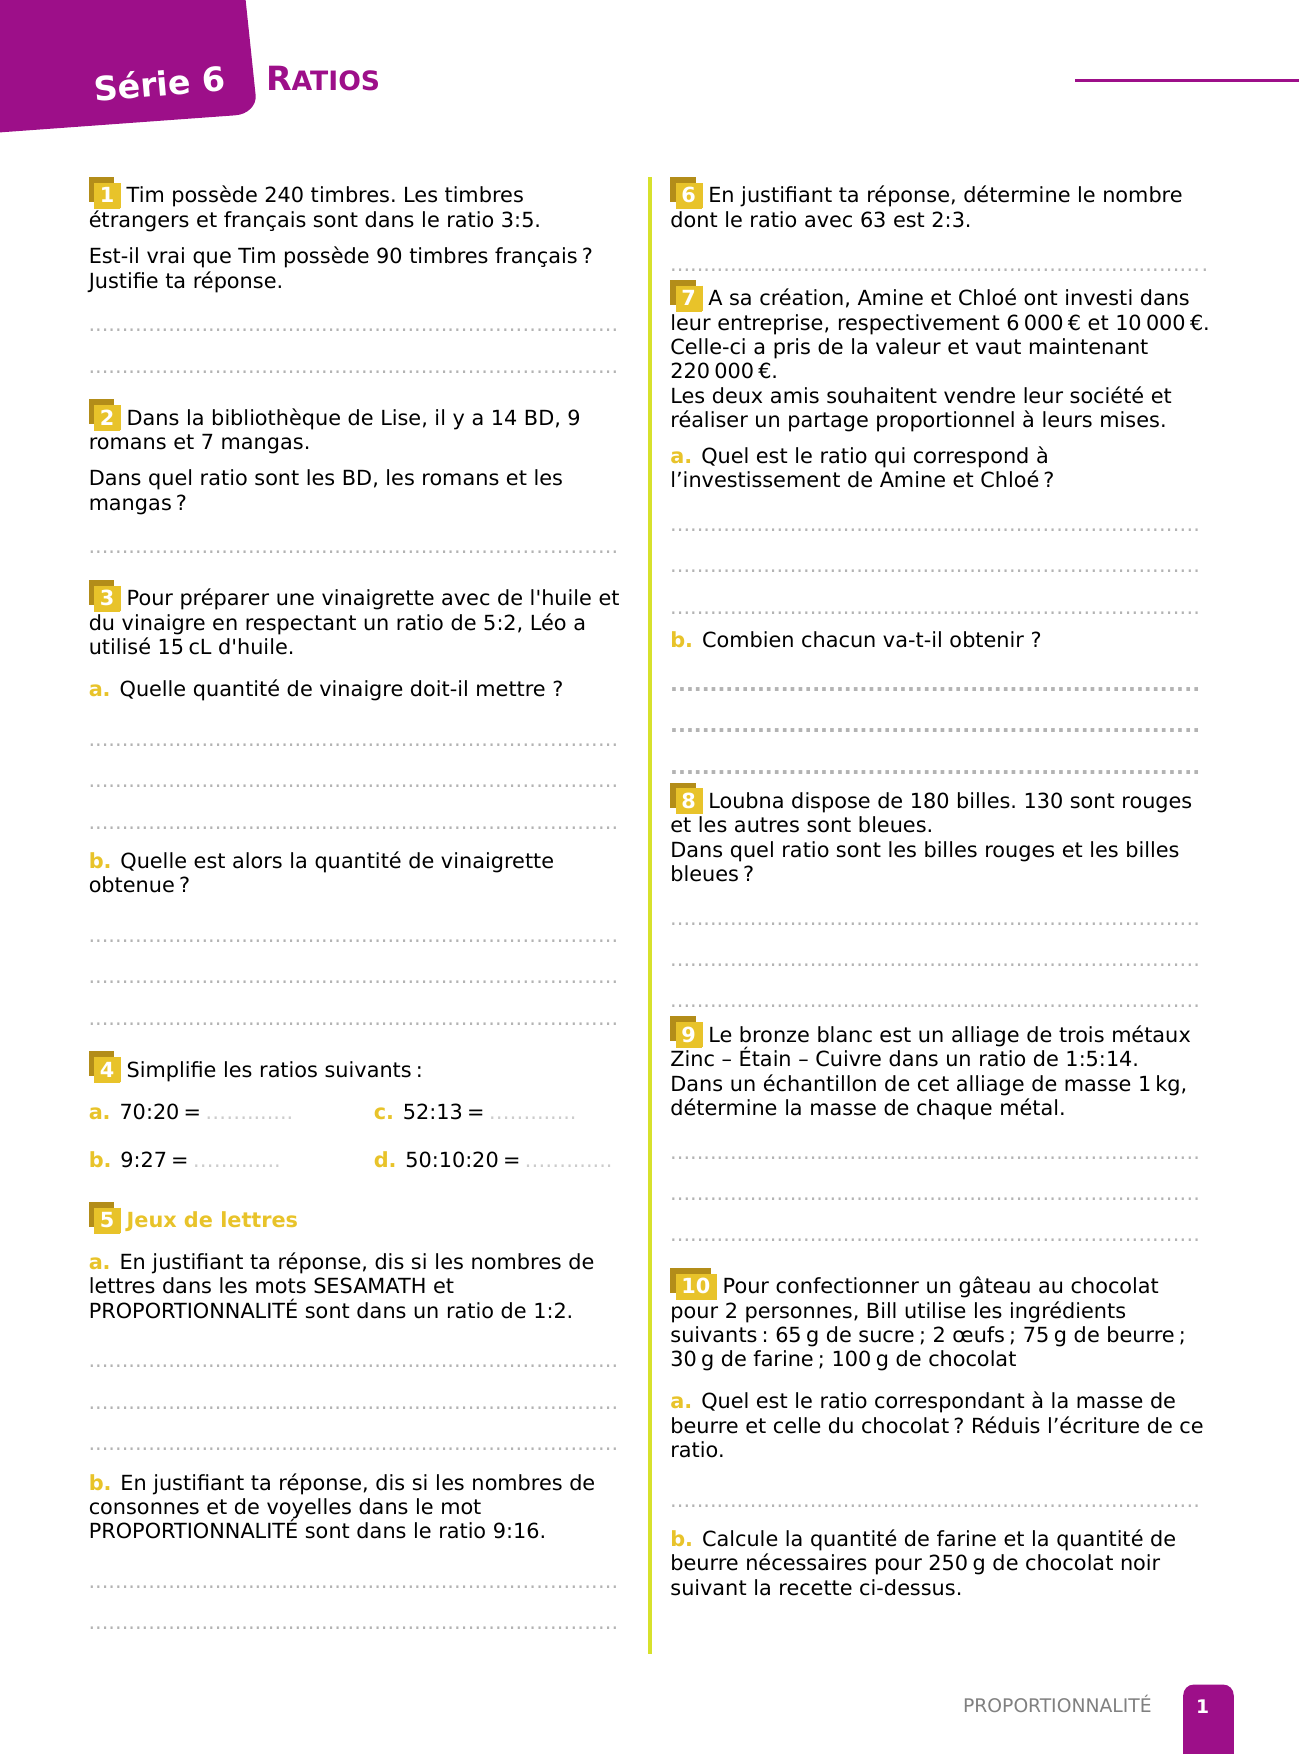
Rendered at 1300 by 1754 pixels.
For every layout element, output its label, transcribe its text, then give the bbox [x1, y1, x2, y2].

list 9:27 = ……....... [88, 1148, 344, 1172]
subtitle Le bronze blanc est un alliage de trois métaux Zinc – Étain – Cuivre dans un ratio de 1:5:14. Dans un échantillon de cet alliage de masse 1 kg, détermine la masse de chaque métal. [670, 1016, 1211, 1120]
subtitle Loubna dispose de 180 billes. 130 sont rouges et les autres sont bleues. Dans quel ratio sont les billes rouges et les billes bleues ? [670, 782, 1211, 886]
list En justifiant ta réponse, dis si les nombres de lettres dans les mots SESAMATH et PROPORTIONNALITÉ sont dans un ratio de 1:2. [88, 1250, 629, 1323]
list Combien chacun va-t-il obtenir ? [670, 628, 1211, 652]
subtitle A sa création, Amine et Chloé ont investi dans leur entreprise, respectivement 6 000 € et 10 000 €. Celle-ci a pris de la valeur et vaut maintenant 220 000 €. Les deux amis souhaitent vendre leur société et réaliser un partage proportionnel à leurs mises. [670, 280, 1211, 432]
subtitle Dans quel ratio sont les BD, les romans et les mangas ? [88, 466, 623, 515]
list En justifiant ta réponse, dis si les nombres de consonnes et de voyelles dans le mot PROPORTIONNALITÉ sont dans le ratio 9:16. [88, 1471, 629, 1543]
subtitle Dans la bibliothèque de Lise, il y a 14 BD, 9 romans et 7 mangas. [88, 399, 629, 454]
subtitle Tim possède 240 timbres. Les timbres étrangers et français sont dans le ratio 3:5. [88, 177, 629, 232]
subtitle En justifiant ta réponse, détermine le nombre dont le ratio avec 63 est 2:3. [670, 177, 1211, 232]
subtitle Pour confectionner un gâteau au chocolat pour 2 personnes, Bill utilise les ingrédients suivants : 65 g de sucre ; 2 œufs ; 75 g de beurre ; 30 g de farine ; 100 g de chocolat [670, 1268, 1211, 1372]
list Quel est le ratio correspondant à la masse de beurre et celle du chocolat ? Réduis l’écriture de ce ratio. [670, 1389, 1211, 1462]
list 50:10:20 = ……....... [373, 1148, 629, 1172]
subtitle Pour préparer une vinaigrette avec de l'huile et du vinaigre en respectant un ratio de 5:2, Léo a utilisé 15 cL d'huile. [88, 580, 629, 659]
list 70:20 = ……....... [88, 1100, 344, 1124]
list Quel est le ratio qui correspond à l’investissement de Amine et Chloé ? [670, 444, 1211, 492]
list Quelle est alors la quantité de vinaigrette obtenue ? [88, 849, 629, 898]
list Calcule la quantité de farine et la quantité de beurre nécessaires pour 250 g de chocolat noir suivant la recette ci-dessus. [670, 1527, 1211, 1600]
subtitle Simplifie les ratios suivants : [114, 1051, 629, 1082]
list Quelle quantité de vinaigre doit-il mettre ? [88, 677, 629, 702]
subtitle Est-il vrai que Tim possède 90 timbres français ? Justifie ta réponse. [88, 244, 623, 293]
list 52:13 = ……....... [373, 1100, 629, 1124]
subtitle Jeux de lettres [114, 1202, 629, 1233]
